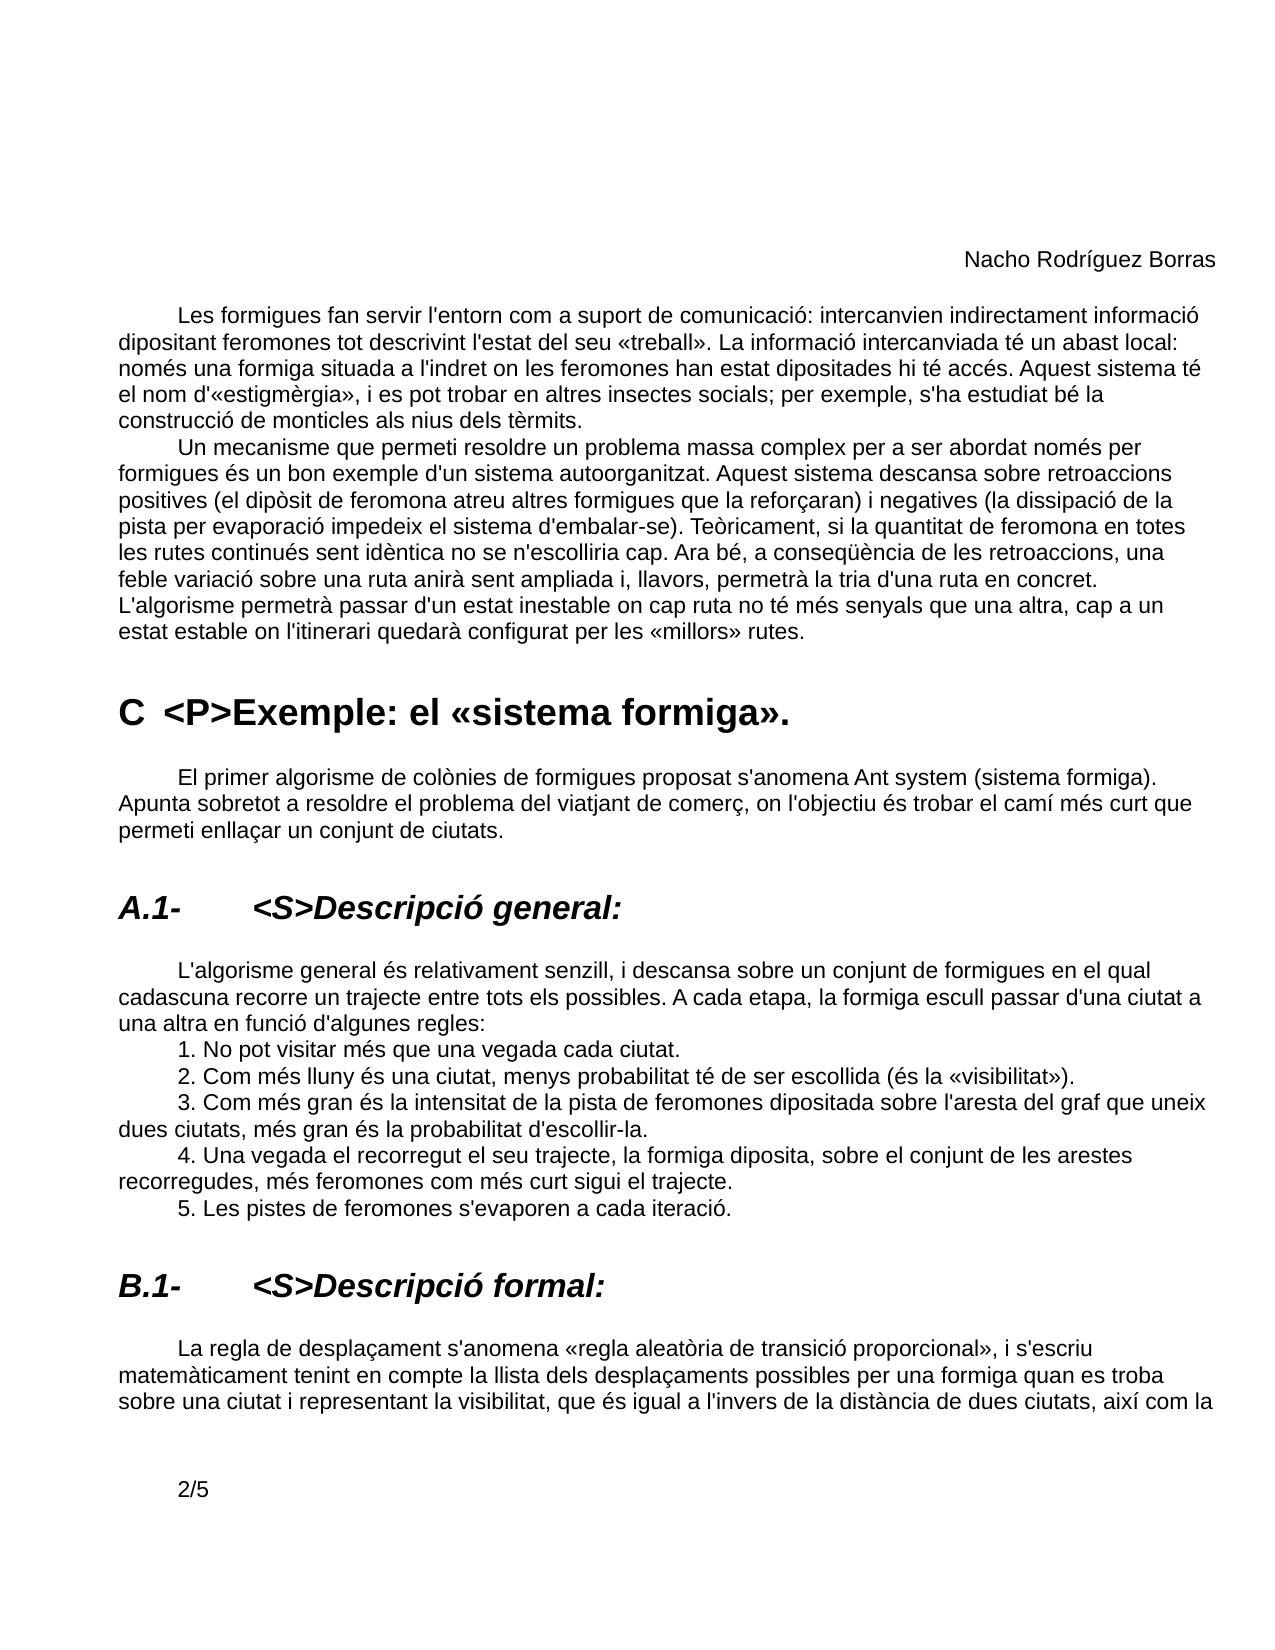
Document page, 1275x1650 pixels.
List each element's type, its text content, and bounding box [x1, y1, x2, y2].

text 1. No pot visitar més que una vegada cada ciutat. [118, 1036, 1216, 1063]
text 4. Una vegada el recorregut el seu trajecte, la formiga diposita, sobre el conjunt de les arestes recorregudes, més feromones com més curt sigui el trajecte. [118, 1142, 1216, 1194]
text 2. Com més lluny és una ciutat, menys probabilitat té de ser escollida (és la «visibilitat»). [118, 1063, 1216, 1089]
subtitle <S>Descripció formal: [118, 1266, 1216, 1305]
text 3. Com més gran és la intensitat de la pista de feromones dipositada sobre l'aresta del graf que uneix dues ciutats, més gran és la probabilitat d'escollir-la. [118, 1089, 1216, 1142]
text L'algorisme general és relativament senzill, i descansa sobre un conjunt de formigues en el qual cadascuna recorre un trajecte entre tots els possibles. A cada etapa, la formiga escull passar d'una ciutat a una altra en funció d'algunes regles: [118, 957, 1216, 1036]
text Un mecanisme que permeti resoldre un problema massa complex per a ser abordat només per formigues és un bon exemple d'un sistema autoorganitzat. Aquest sistema descansa sobre retroaccions positives (el dipòsit de feromona atreu altres formigues que la reforçaran) i negatives (la dissipació de la pista per evaporació impedeix el sistema d'embalar-se). Teòricament, si la quantitat de feromona en totes les rutes continués sent idèntica no se n'escolliria cap. Ara bé, a conseqüència de les retroaccions, una feble variació sobre una ruta anirà sent ampliada i, llavors, permetrà la tria d'una ruta en concret. L'algorisme permetrà passar d'un estat inestable on cap ruta no té més senyals que una altra, cap a un estat estable on l'itinerari quedarà configurat per les «millors» rutes. [118, 434, 1216, 645]
text La regla de desplaçament s'anomena «regla aleatòria de transició proporcional», i s'escriu matemàticament tenint en compte la llista dels desplaçaments possibles per una formiga quan es troba sobre una ciutat i representant la visibilitat, que és igual a l'invers de la distància de dues ciutats, així com la [118, 1335, 1216, 1414]
subtitle <P>Exemple: el «sistema formiga». [118, 690, 1216, 733]
text El primer algorisme de colònies de formigues proposat s'anomena Ant system (sistema formiga). Apunta sobretot a resoldre el problema del viatjant de comerç, on l'objectiu és trobar el camí més curt que permeti enllaçar un conjunt de ciutats. [118, 764, 1216, 843]
text Les formigues fan servir l'entorn com a suport de comunicació: intercanvien indirectament informació dipositant feromones tot descrivint l'estat del seu «treball». La informació intercanviada té un abast local: només una formiga situada a l'indret on les feromones han estat dipositades hi té accés. Aquest sistema té el nom d'«estigmèrgia», i es pot trobar en altres insectes socials; per exemple, s'ha estudiat bé la construcció de monticles als nius dels tèrmits. [118, 302, 1216, 434]
text 5. Les pistes de feromones s'evaporen a cada iteració. [118, 1194, 1216, 1221]
subtitle <S>Descripció general: [118, 888, 1216, 927]
